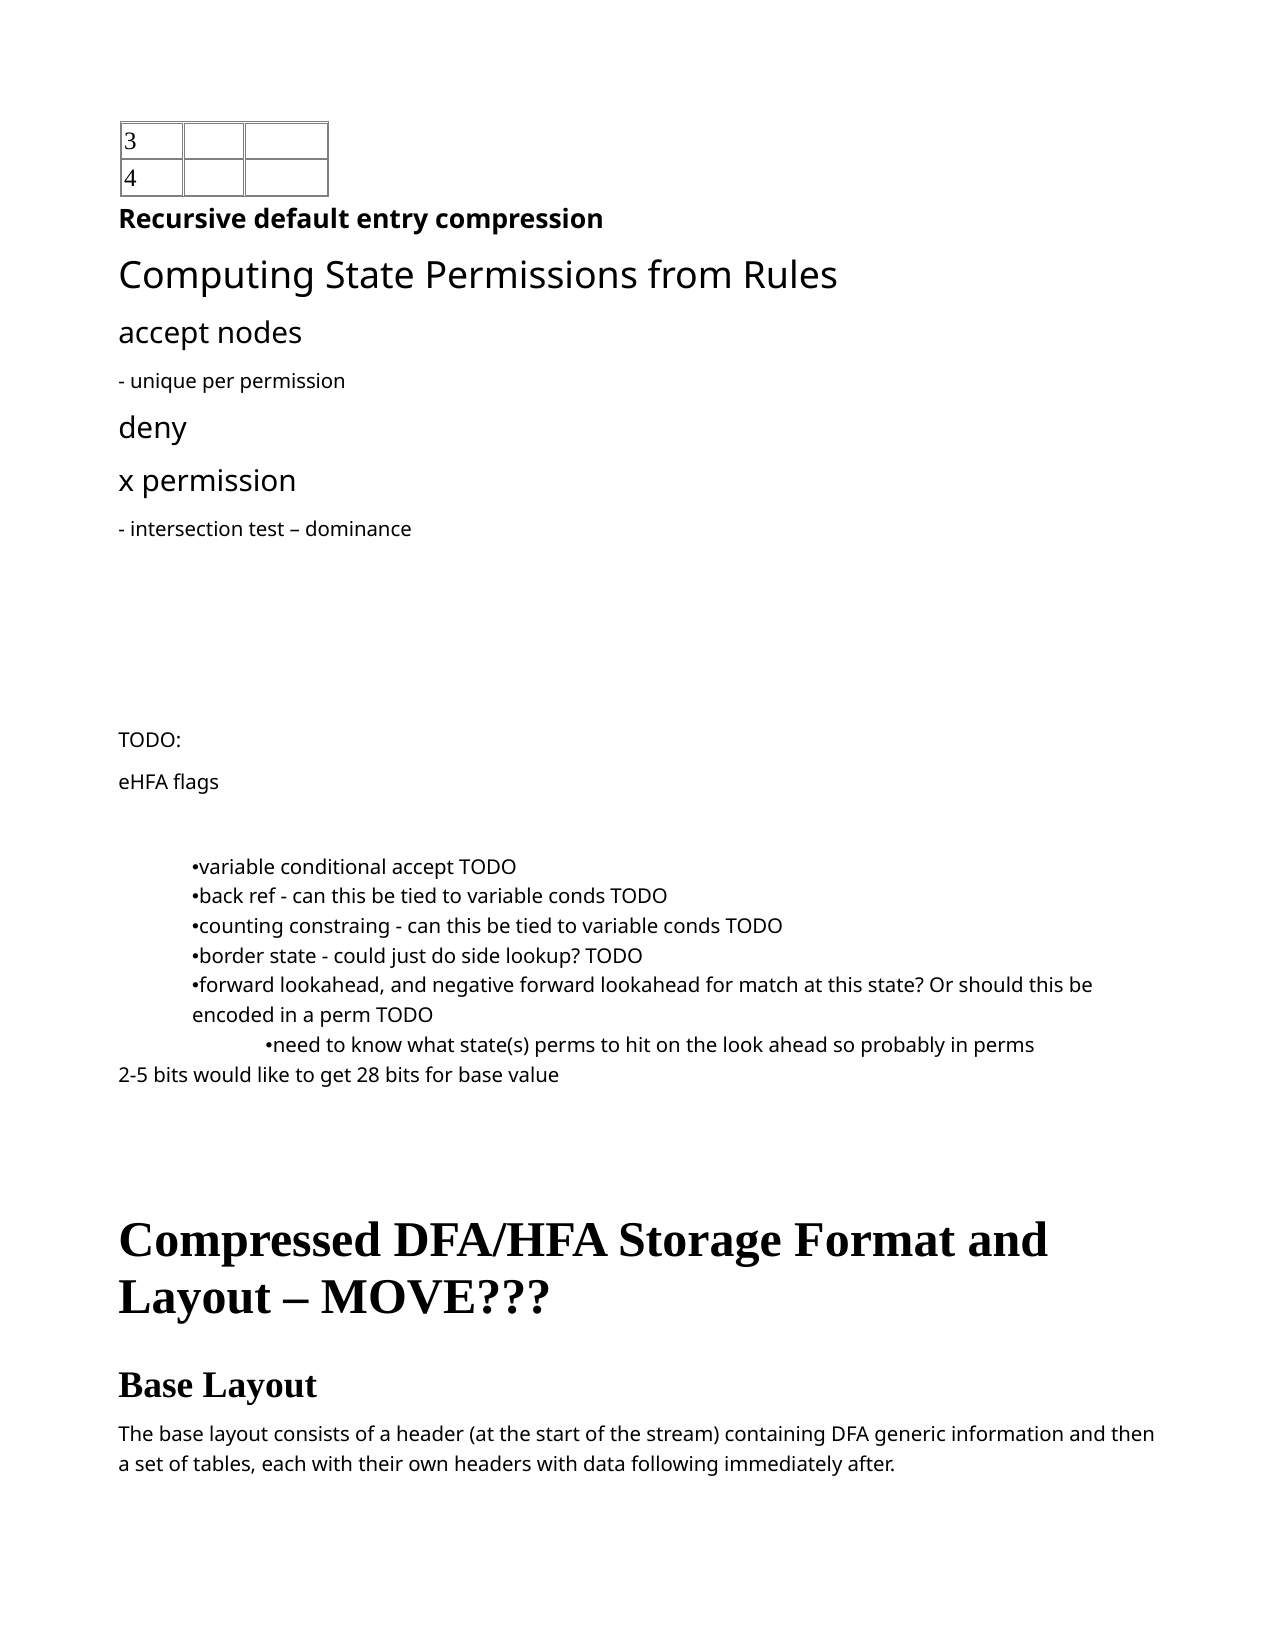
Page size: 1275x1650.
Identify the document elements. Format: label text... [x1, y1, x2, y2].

text - unique per permission [118, 365, 1157, 394]
list counting constraing - can this be tied to variable conds TODO [118, 910, 1157, 939]
list need to know what state(s) perms to hit on the look ahead so probably in perms [118, 1028, 1157, 1058]
text TODO: [118, 724, 1157, 753]
subtitle Recursive default entry compression [118, 200, 1157, 236]
list back ref - can this be tied to variable conds TODO [118, 880, 1157, 910]
table_cell [185, 124, 243, 158]
text The base layout consists of a header (at the start of the stream) containing DFA generic information and then a set of tables, each with their own headers with data following immediately after. [118, 1418, 1157, 1477]
subtitle Compressed DFA/HFA Storage Format and Layout – MOVE??? [118, 1210, 1157, 1325]
text eHFA flags [118, 766, 1157, 796]
subtitle deny [118, 407, 1157, 447]
subtitle accept nodes [118, 312, 1157, 352]
text 2-5 bits would like to get 28 bits for base value [118, 1058, 1157, 1088]
table_cell 3 [122, 124, 182, 158]
table_header [463, 118, 479, 200]
subtitle Base Layout [118, 1362, 1157, 1405]
table_cell 4 [122, 160, 182, 194]
subtitle x permission [118, 460, 1157, 500]
table_header [118, 118, 463, 200]
list border state - could just do side lookup? TODO [118, 939, 1157, 969]
table_cell [246, 124, 327, 158]
list forward lookahead, and negative forward lookahead for match at this state? Or should this be encoded in a perm TODO [118, 969, 1157, 1028]
text - intersection test – dominance [118, 513, 1157, 543]
table_cell [185, 160, 243, 194]
subtitle Computing State Permissions from Rules [118, 248, 1157, 299]
table_cell [246, 160, 327, 194]
list variable conditional accept TODO [118, 850, 1157, 880]
